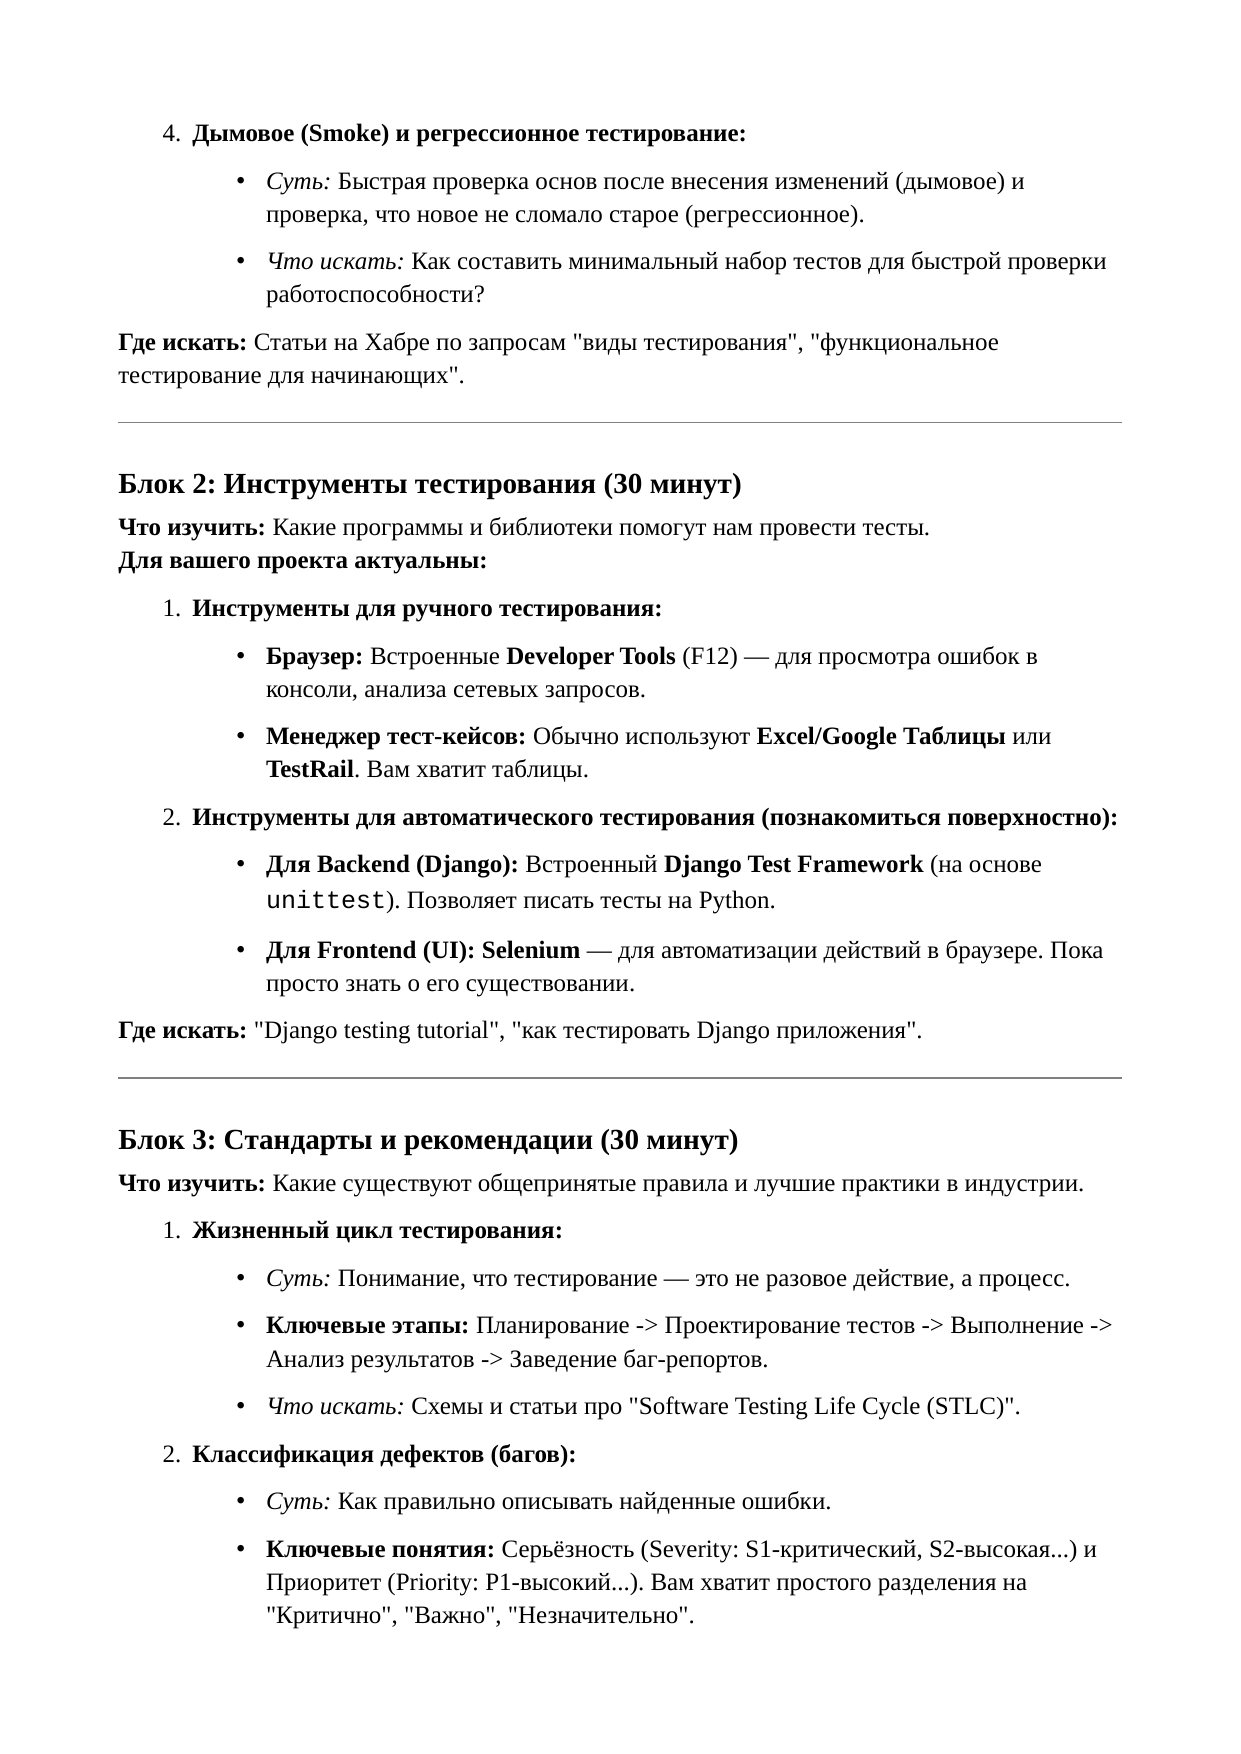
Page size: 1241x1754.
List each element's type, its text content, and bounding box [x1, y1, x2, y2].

list Браузер: Встроенные Developer Tools (F12) — для просмотра ошибок в консоли, анализа сетевых запросов. [236, 641, 1122, 702]
list Что искать: Схемы и статьи про "Software Testing Life Cycle (STLC)". [236, 1391, 1122, 1420]
list Ключевые понятия: Серьёзность (Severity: S1-критический, S2-высокая...) и Приоритет (Priority: P1-высокий...). Вам хватит простого разделения на "Критично", "Важно", "Незначительно". [236, 1534, 1122, 1629]
list Дымовое (Smoke) и регрессионное тестирование: [162, 118, 1122, 147]
list Инструменты для автоматического тестирования (познакомиться поверхностно): [162, 802, 1122, 831]
text Что изучить: Какие программы и библиотеки помогут нам провести тесты. Для вашего проекта актуальны: [118, 512, 1122, 574]
list Жизненный цикл тестирования: [162, 1215, 1122, 1244]
list Суть: Как правильно описывать найденные ошибки. [236, 1486, 1122, 1515]
list Классификация дефектов (багов): [162, 1439, 1122, 1468]
list Для Frontend (UI): Selenium — для автоматизации действий в браузере. Пока просто знать о его существовании. [236, 935, 1122, 996]
list Суть: Понимание, что тестирование — это не разовое действие, а процесс. [236, 1263, 1122, 1292]
list Для Backend (Django): Встроенный Django Test Framework (на основе unittest). Позволяет писать тесты на Python. [236, 849, 1122, 916]
list Что искать: Как составить минимальный набор тестов для быстрой проверки работоспособности? [236, 246, 1122, 308]
text Где искать: Статьи на Хабре по запросам "виды тестирования", "функциональное тестирование для начинающих". [118, 327, 1122, 389]
list Инструменты для ручного тестирования: [162, 593, 1122, 622]
list Суть: Быстрая проверка основ после внесения изменений (дымовое) и проверка, что новое не сломало старое (регрессионное). [236, 166, 1122, 227]
text Что изучить: Какие существуют общепринятые правила и лучшие практики в индустрии. [118, 1168, 1122, 1197]
list Ключевые этапы: Планирование -> Проектирование тестов -> Выполнение -> Анализ результатов -> Заведение баг-репортов. [236, 1311, 1122, 1372]
text Где искать: "Django testing tutorial", "как тестировать Django приложения". [118, 1015, 1122, 1044]
subtitle Блок 3: Стандарты и рекомендации (30 минут) [118, 1122, 1122, 1155]
subtitle Блок 2: Инструменты тестирования (30 минут) [118, 466, 1122, 500]
list Менеджер тест-кейсов: Обычно используют Excel/Google Таблицы или TestRail. Вам хватит таблицы. [236, 721, 1122, 783]
